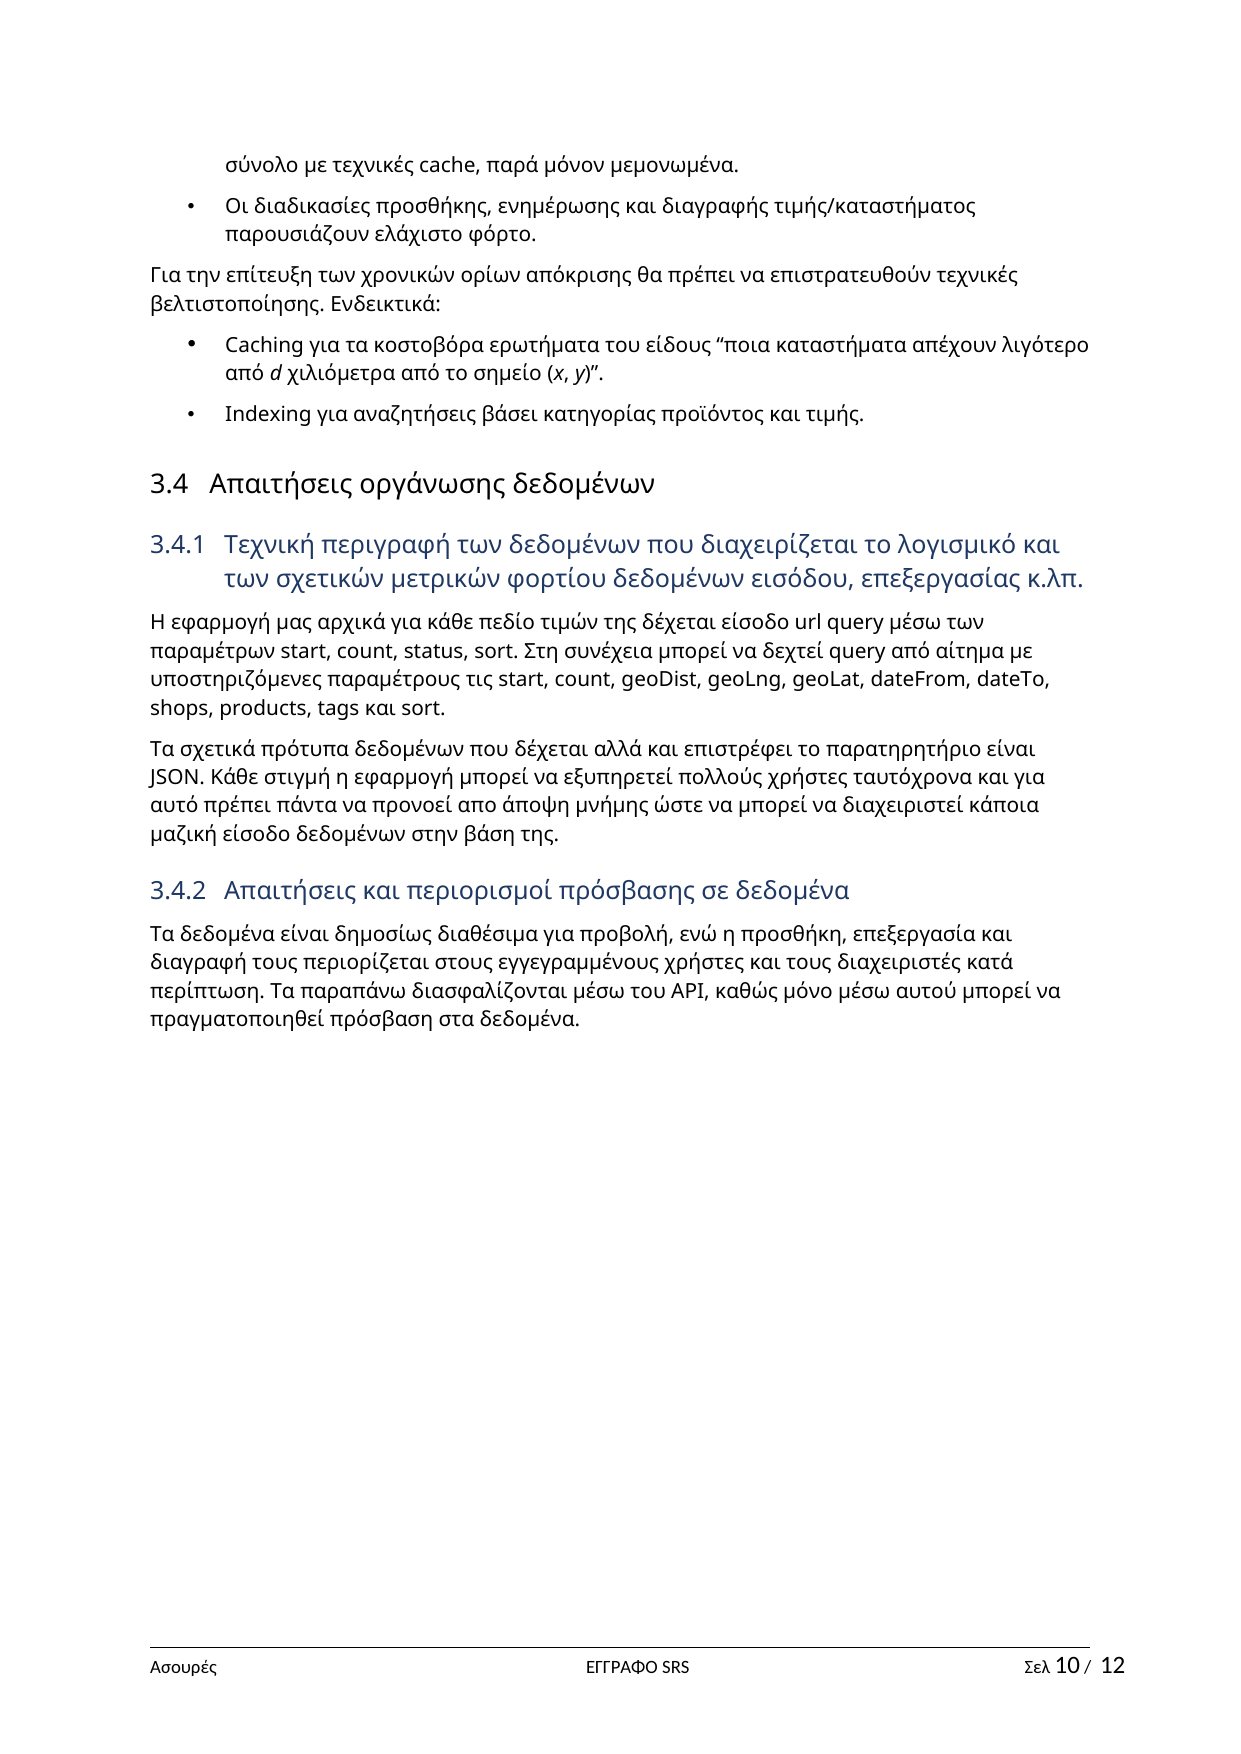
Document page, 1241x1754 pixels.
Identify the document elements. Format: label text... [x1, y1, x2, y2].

subtitle 3.4.1 Τεχνική περιγραφή των δεδομένων που διαχειρίζεται το λογισμικό και των σχετικών μετρικών φορτίου δεδομένων εισόδου, επεξεργασίας κ.λπ. [150, 527, 1090, 595]
list σύνολο με τεχνικές cache, παρά μόνον μεμονωμένα. [187, 150, 1090, 178]
text Η εφαρμογή μας αρχικά για κάθε πεδίο τιμών της δέχεται είσοδο url query μέσω των παραμέτρων start, count, status, sort. Στη συνέχεια μπορεί να δεχτεί query από αίτημα με υποστηριζόμενες παραμέτρους τις start, count, geoDist, geoLng, geoLat, dateFrom, dateTo, shops, products, tags και sort. [150, 607, 1090, 721]
subtitle 3.4.2 Απαιτήσεις και περιορισμοί πρόσβασης σε δεδομένα [150, 872, 1090, 907]
text Τα δεδομένα είναι δημοσίως διαθέσιμα για προβολή, ενώ η προσθήκη, επεξεργασία και διαγραφή τους περιορίζεται στους εγγεγραμμένους χρήστες και τους διαχειριστές κατά περίπτωση. Τα παραπάνω διασφαλίζονται μέσω του API, καθώς μόνο μέσω αυτού μπορεί να πραγματοποιηθεί πρόσβαση στα δεδομένα. [150, 919, 1090, 1033]
list Οι διαδικασίες προσθήκης, ενημέρωσης και διαγραφής τιμής/καταστήματος παρουσιάζουν ελάχιστο φόρτο. [187, 191, 1090, 248]
text Για την επίτευξη των χρονικών ορίων απόκρισης θα πρέπει να επιστρατευθούν τεχνικές βελτιστοποίησης. Ενδεικτικά: [150, 260, 1090, 317]
list Indexing για αναζητήσεις βάσει κατηγορίας προϊόντος και τιμής. [187, 399, 1090, 427]
subtitle 3.4 Απαιτήσεις οργάνωσης δεδομένων [150, 465, 1090, 502]
text Τα σχετικά πρότυπα δεδομένων που δέχεται αλλά και επιστρέφει το παρατηρητήριο είναι JSON. Κάθε στιγμή η εφαρμογή μπορεί να εξυπηρετεί πολλούς χρήστες ταυτόχρονα και για αυτό πρέπει πάντα να προνοεί απο άποψη μνήμης ώστε να μπορεί να διαχειριστεί κάποια μαζική είσοδο δεδομένων στην βάση της. [150, 734, 1090, 847]
list Caching για τα κοστοβόρα ερωτήματα του είδους “ποια καταστήματα απέχουν λιγότερο από d χιλιόμετρα από το σημείο (x, y)”. [187, 330, 1090, 387]
